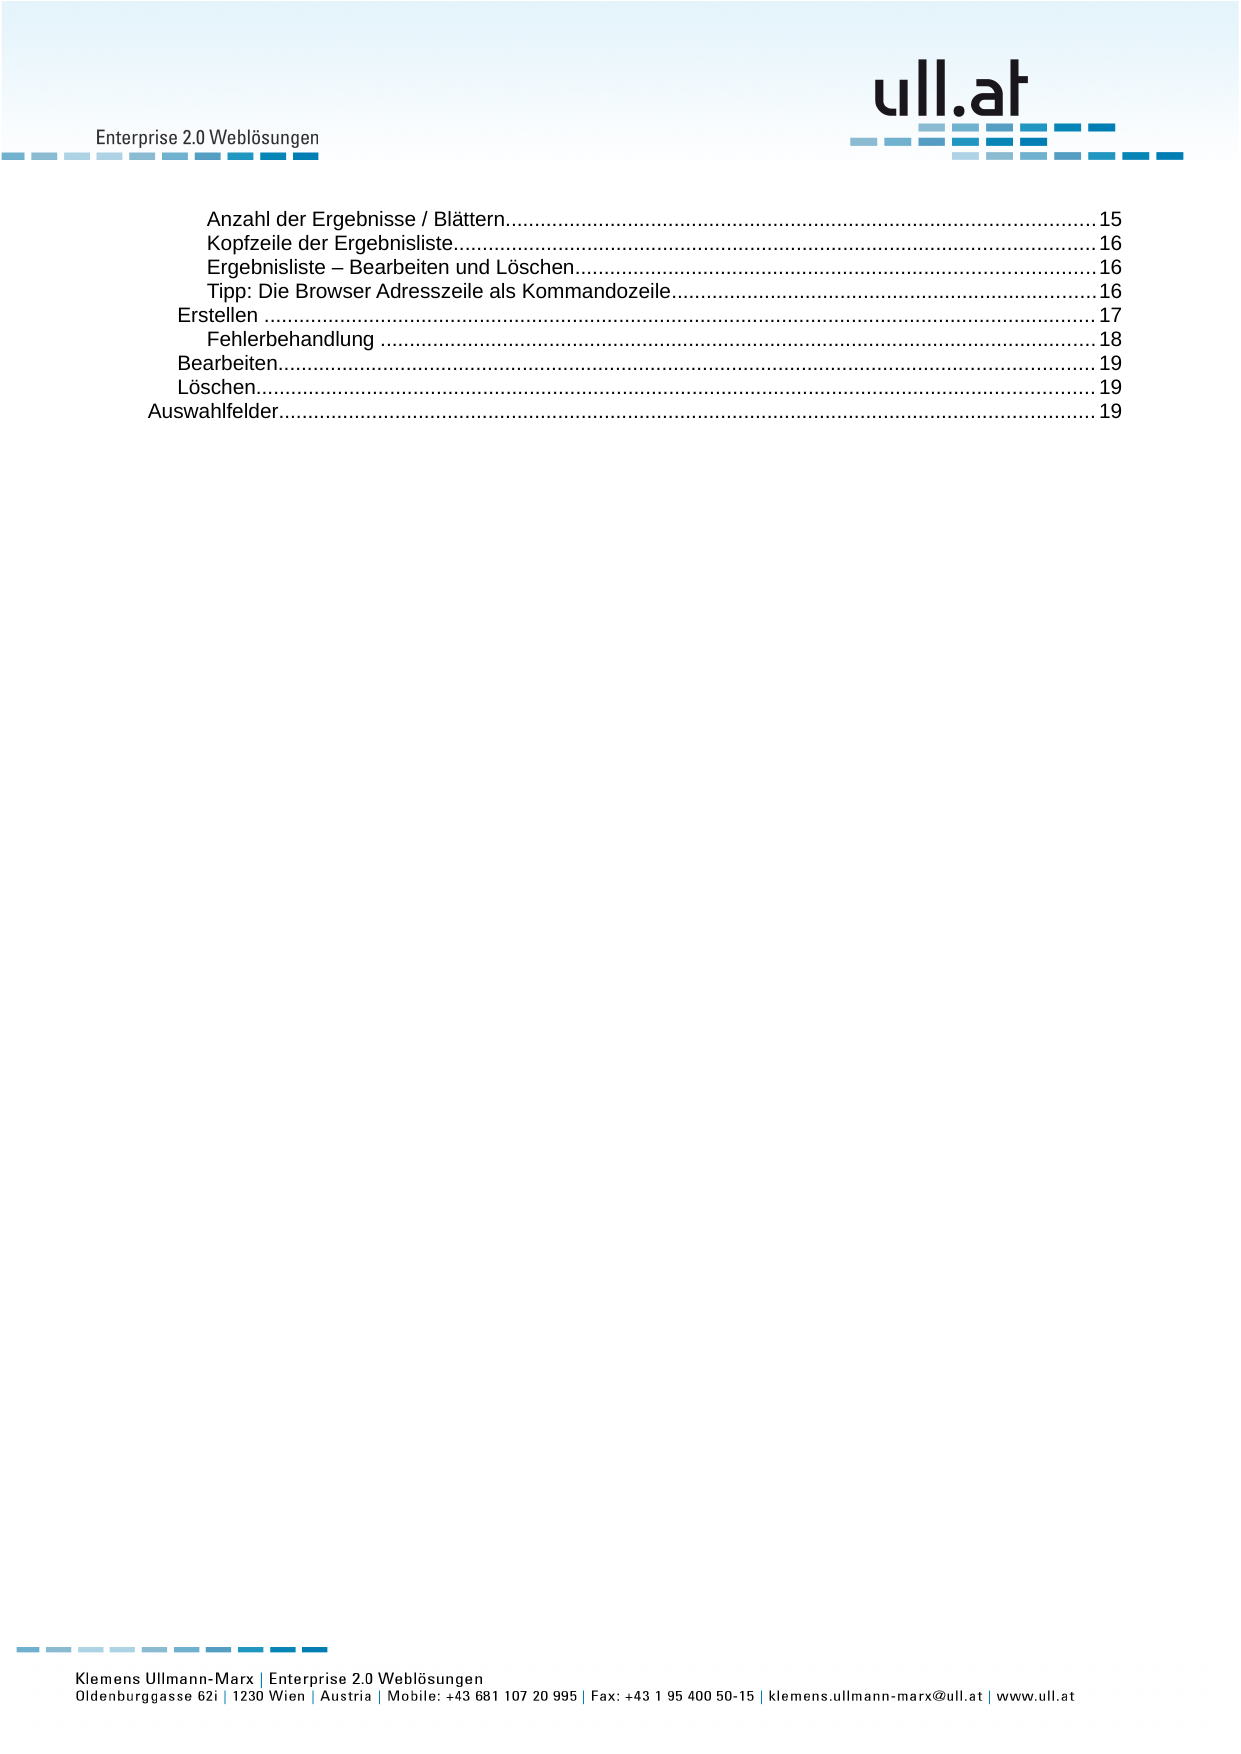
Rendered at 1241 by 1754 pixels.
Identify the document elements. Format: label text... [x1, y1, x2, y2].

text Anzahl der Ergebnisse / Blättern 15 [207, 207, 1122, 231]
text Auswahlfelder 19 [148, 398, 1122, 422]
text Erstellen 17 [177, 303, 1122, 327]
text Bearbeiten 19 [177, 351, 1122, 374]
text Ergebnisliste – Bearbeiten und Löschen 16 [207, 255, 1122, 279]
text Tipp: Die Browser Adresszeile als Kommandozeile 16 [207, 279, 1122, 303]
text Löschen 19 [177, 374, 1122, 398]
text Kopfzeile der Ergebnisliste 16 [207, 231, 1122, 255]
text Fehlerbehandlung 18 [207, 327, 1122, 351]
picture [16, 1647, 1230, 1745]
picture [1, 1, 1239, 160]
